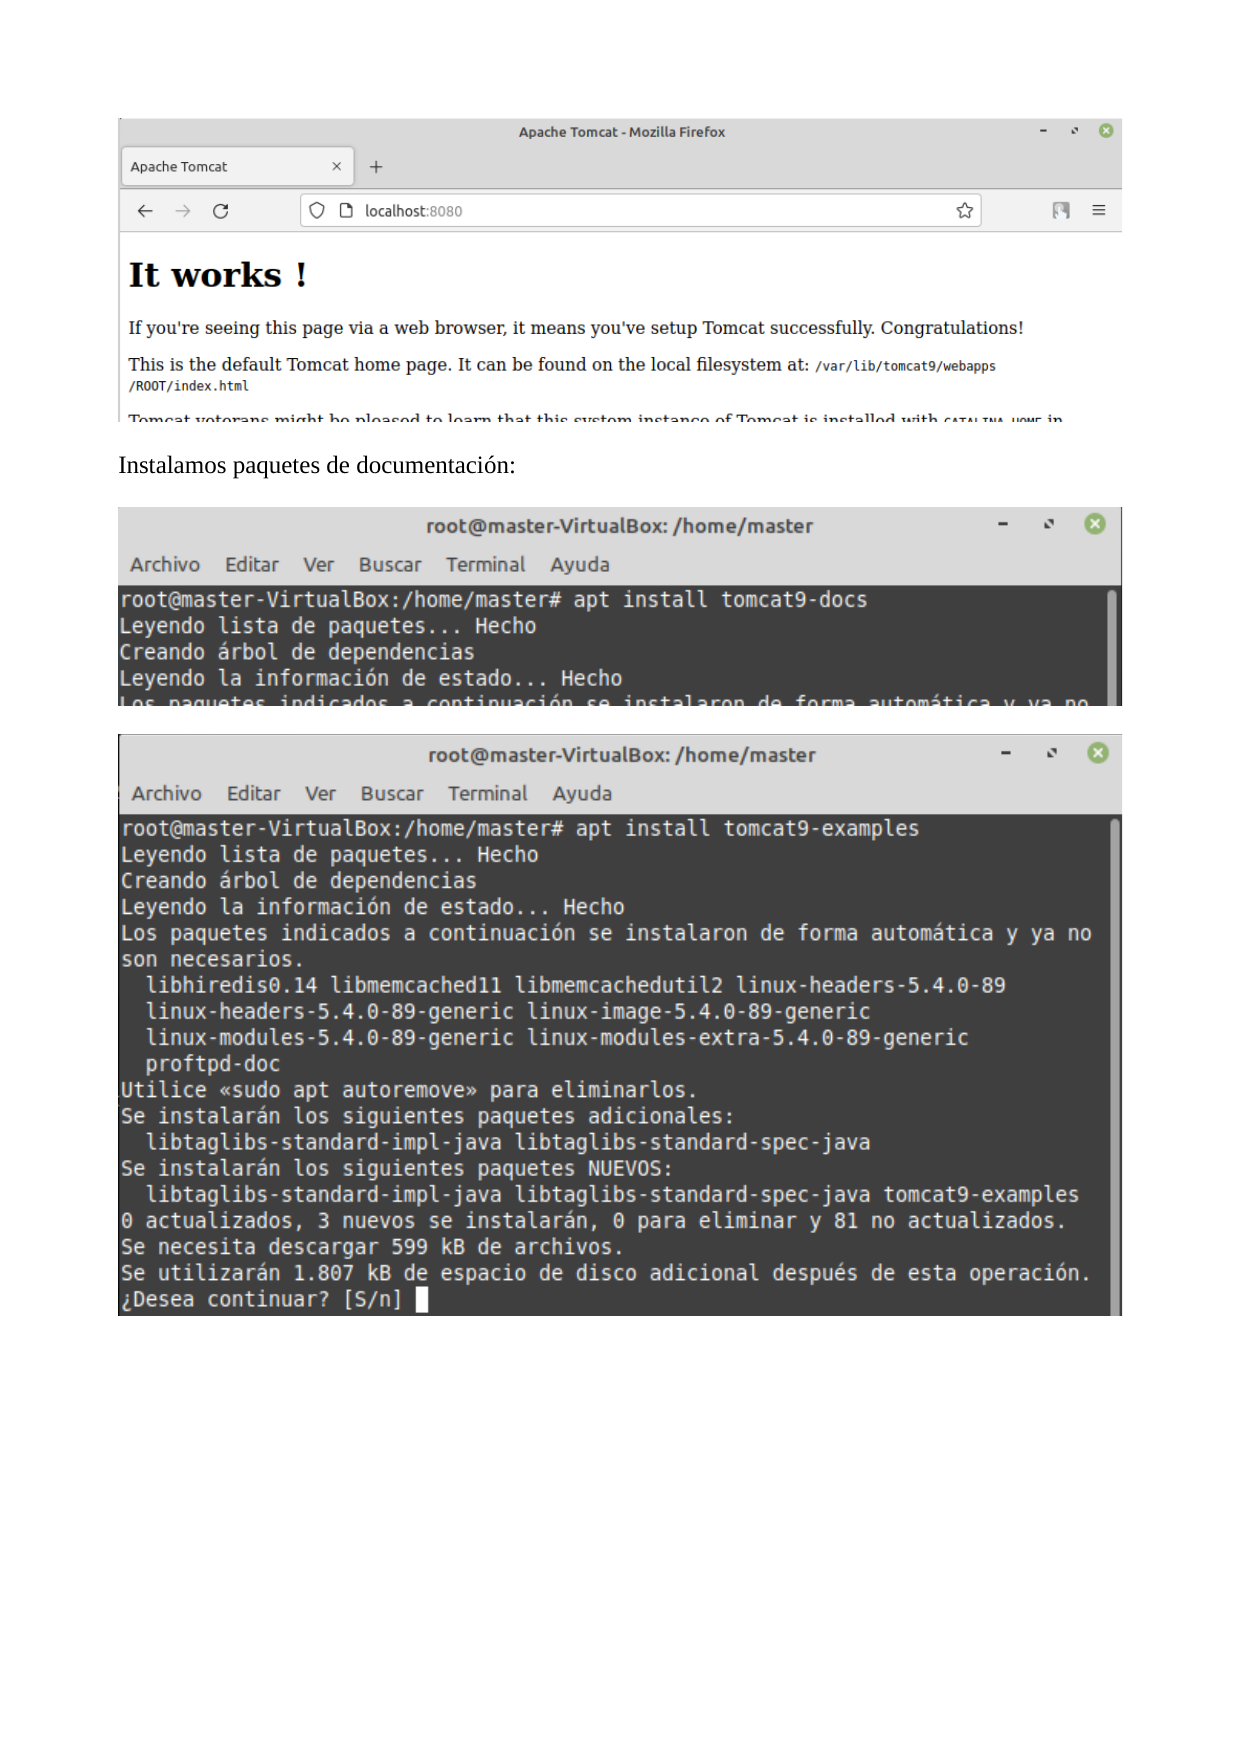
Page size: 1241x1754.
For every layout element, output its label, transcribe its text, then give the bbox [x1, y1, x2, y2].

text Instalamos paquetes de documentación: [118, 450, 1122, 479]
picture [118, 118, 1123, 422]
picture [118, 507, 1123, 706]
picture [118, 734, 1123, 1316]
